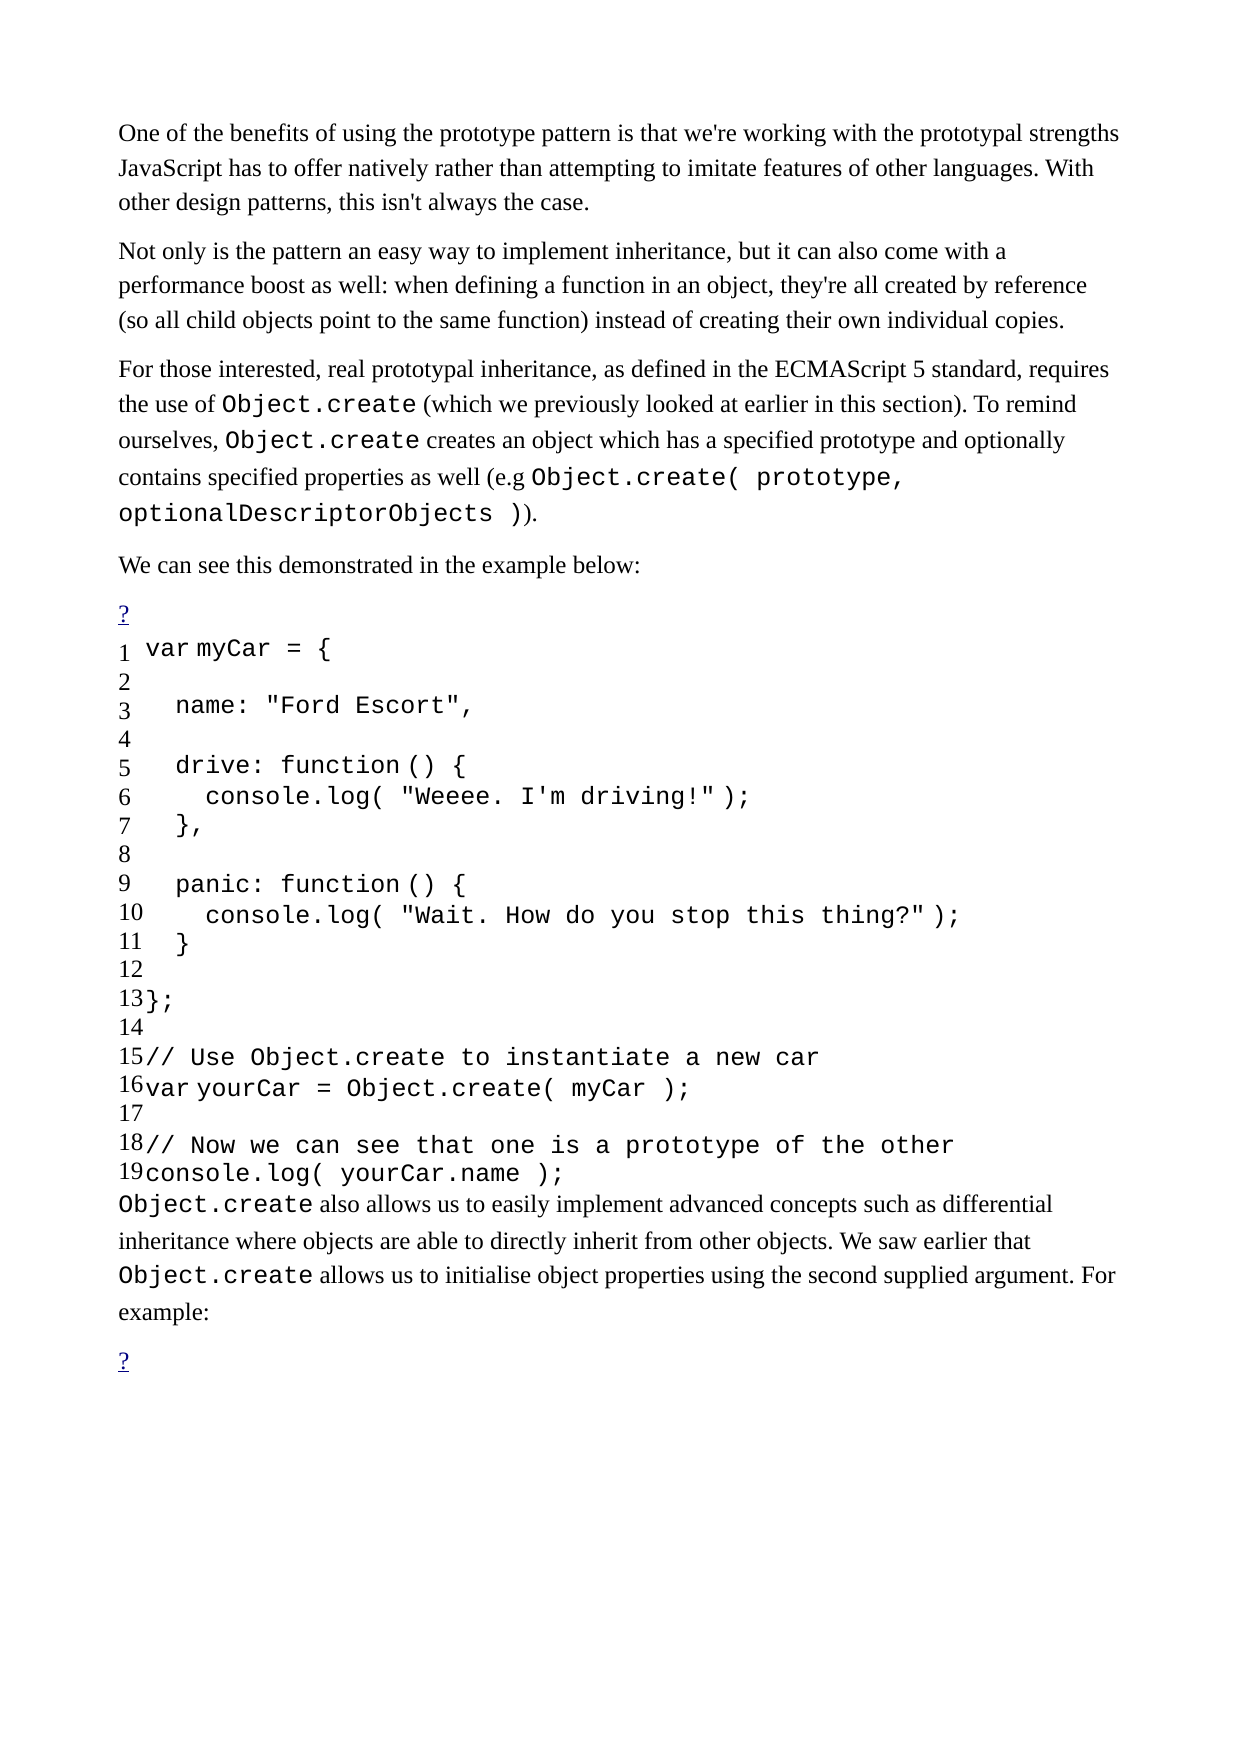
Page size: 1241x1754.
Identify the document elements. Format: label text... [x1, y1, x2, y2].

table_header var myCar = { name: "Ford Escort", drive: function () { console.log( "Weeee. I'm driving!" ); }, panic: function () { console.log( "Wait. How do you stop this thing?" ); } }; // Use Object.create to instantiate a new car var yourCar = Object.create( myCar ); // Now we can see that one is a prototype of the other console.log( yourCar.name ); [145, 634, 977, 1189]
text Not only is the pattern an easy way to implement inheritance, but it can also come with a performance boost as well: when defining a function in an object, they're all created by reference (so all child objects point to the same function) instead of creating their own individual copies. [118, 236, 1122, 334]
text Object.create also allows us to easily implement advanced concepts such as differential inheritance where objects are able to directly inherit from other objects. We saw earlier that Object.create allows us to initialise object properties using the second supplied argument. For example: [118, 1189, 1122, 1326]
text ? [118, 599, 1122, 628]
table_header 1 2 3 4 5 6 7 8 9 10 11 12 13 14 15 16 17 18 19 [118, 634, 145, 1189]
text We can see this demonstrated in the example below: [118, 550, 1122, 579]
text For those interested, real prototypal inheritance, as defined in the ECMAScript 5 standard, requires the use of Object.create (which we previously looked at earlier in this section). To remind ourselves, Object.create creates an object which has a specified prototype and optionally contains specified properties as well (e.g Object.create( prototype, optionalDescriptorObjects )). [118, 354, 1122, 529]
text One of the benefits of using the prototype pattern is that we're working with the prototypal strengths JavaScript has to offer natively rather than attempting to imitate features of other languages. With other design patterns, this isn't always the case. [118, 118, 1122, 216]
text ? [118, 1346, 1122, 1375]
